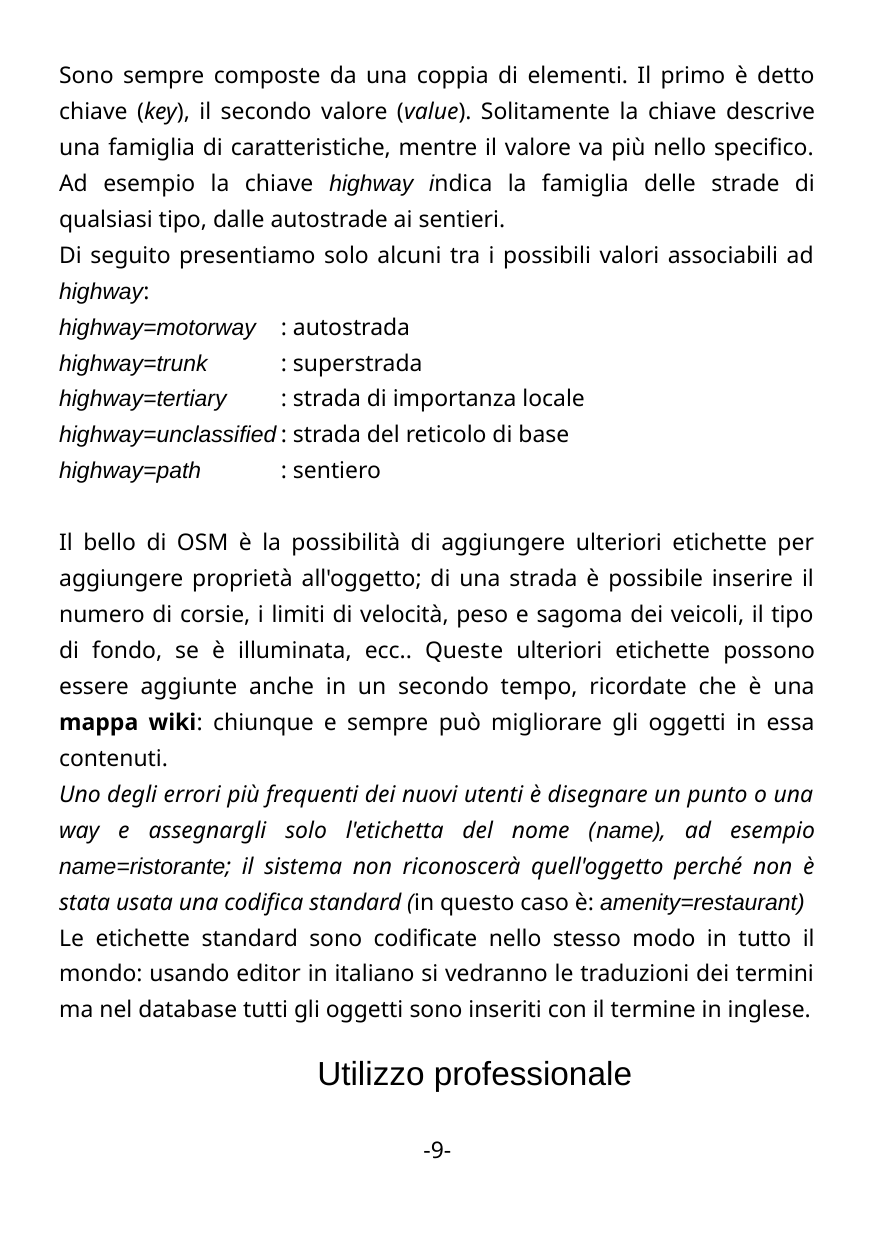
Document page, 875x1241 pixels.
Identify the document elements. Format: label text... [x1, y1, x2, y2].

text highway=tertiary : strada di importanza locale [59, 382, 815, 414]
text highway=unclassified : strada del reticolo di base [59, 418, 815, 449]
text Il bello di OSM è la possibilità di aggiungere ulteriori etichette per aggiungere proprietà all'oggetto; di una strada è possibile inserire il numero di corsie, i limiti di velocità, peso e sagoma dei veicoli, il tipo di fondo, se è illuminata, ecc.. Queste ulteriori etichette possono essere aggiunte anche in un secondo tempo, ricordate che è una mappa wiki: chiunque e sempre può migliorare gli oggetti in essa contenuti. [59, 526, 815, 773]
text Di seguito presentiamo solo alcuni tra i possibili valori associabili ad highway: [59, 239, 815, 306]
text highway=path : sentiero [59, 454, 815, 486]
text Le etichette standard sono codificate nello stesso modo in tutto il mondo: usando editor in italiano si vedranno le traduzioni dei termini ma nel database tutti gli oggetti sono inseriti con il termine in inglese. [59, 921, 815, 1024]
text highway=motorway : autostrada [59, 311, 815, 342]
text highway=trunk : superstrada [59, 346, 815, 378]
text Sono sempre composte da una coppia di elementi. Il primo è detto chiave (key), il secondo valore (value). Solitamente la chiave descrive una famiglia di caratteristiche, mentre il valore va più nello specifico. Ad esempio la chiave highway indica la famiglia delle strade di qualsiasi tipo, dalle autostrade ai sentieri. [59, 59, 815, 234]
text Uno degli errori più frequenti dei nuovi utenti è disegnare un punto o una way e assegnargli solo l'etichetta del nome (name), ad esempio name=ristorante; il sistema non riconoscerà quell'oggetto perché non è stata usata una codifica standard (in questo caso è: amenity=restaurant) [59, 778, 815, 917]
subtitle Utilizzo professionale [59, 1054, 815, 1093]
